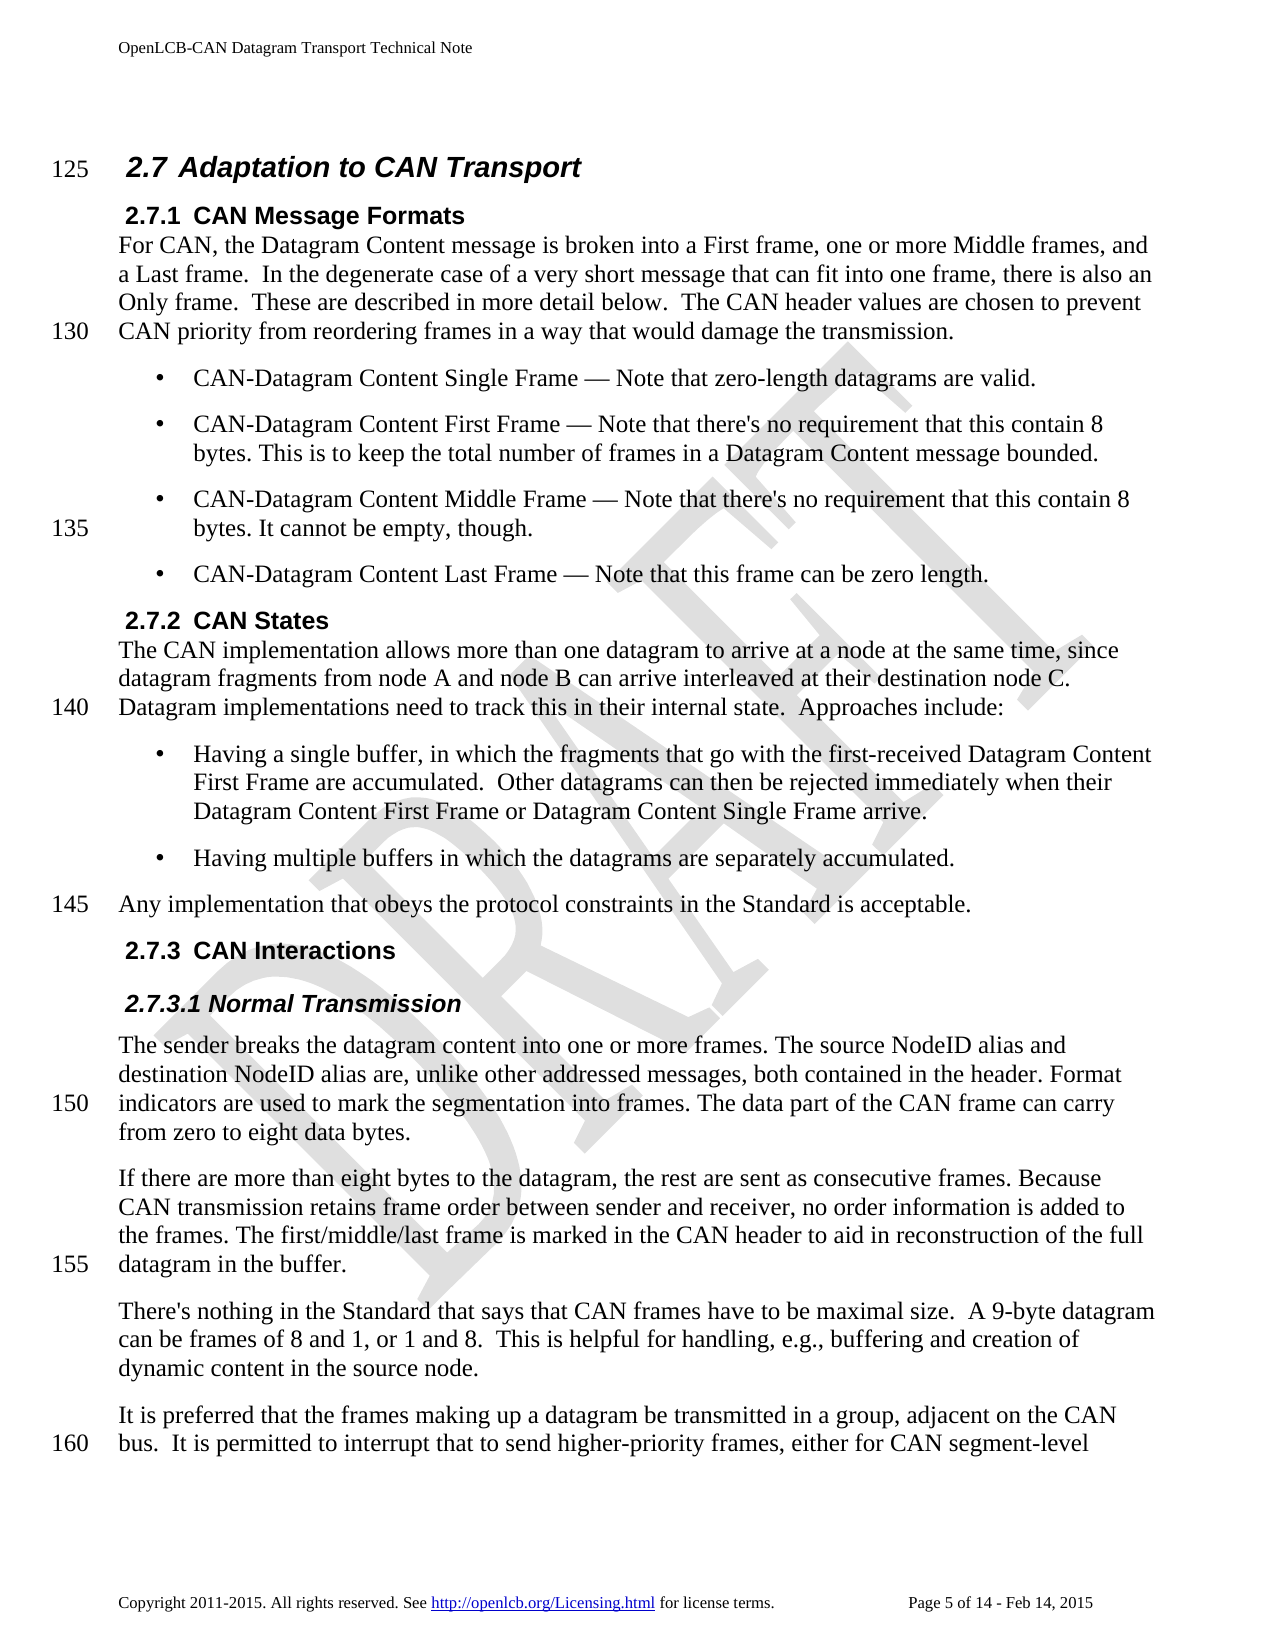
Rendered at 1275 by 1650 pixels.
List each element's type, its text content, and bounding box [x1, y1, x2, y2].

text Any implementation that obeys the protocol constraints in the Standard is acceptable. [531, 889, 676, 918]
list Having multiple buffers in which the datagrams are separately accumulated. [869, 843, 1157, 871]
subtitle Normal Transmission [633, 989, 1157, 1018]
list Having multiple buffers in which the datagrams are separately accumulated. [156, 843, 344, 871]
subtitle CAN Interactions [118, 936, 427, 964]
list CAN-Datagram Content Middle Frame — Note that there's no requirement that this contain 8 bytes. It cannot be empty, though. [156, 484, 704, 542]
list Having multiple buffers in which the datagrams are separately accumulated. [678, 843, 790, 871]
subtitle [709, 606, 818, 635]
list CAN-Datagram Content Middle Frame — Note that there's no requirement that this contain 8 bytes. It cannot be empty, though. [686, 509, 761, 542]
list Having a single buffer, in which the fragments that go with the first-received Datagram Content First Frame are accumulated. Other datagrams can then be rejected immediately when their Datagram Content First Frame or Datagram Content Single Frame arrive. [842, 739, 1157, 825]
text There's nothing in the Standard that says that CAN frames have to be maximal size. A 9-byte datagram can be frames of 8 and 1, or 1 and 8. This is helpful for handling, e.g., buffering and creation of dynamic content in the source node. [118, 1296, 1157, 1382]
list CAN-Datagram Content Last Frame — Note that this frame can be zero length. [156, 559, 629, 588]
text The sender breaks the datagram content into one or more frames. The source NodeID alias and destination NodeID alias are, unlike other addressed messages, both contained in the header. Format indicators are used to mark the segmentation into frames. The data part of the CAN frame can carry from zero to eight data bytes. [226, 1030, 481, 1145]
list Having a single buffer, in which the fragments that go with the first-received Datagram Content First Frame are accumulated. Other datagrams can then be rejected immediately when their Datagram Content First Frame or Datagram Content Single Frame arrive. [572, 739, 700, 825]
text The CAN implementation allows more than one datagram to arrive at a node at the same time, since datagram fragments from node A and node B can arrive interleaved at their destination node C. Datagram implementations need to track this in their internal state. Approaches include: [798, 635, 1157, 721]
list CAN-Datagram Content First Frame — Note that there's no requirement that this contain 8 bytes. This is to keep the total number of frames in a Datagram Content message bounded. [156, 409, 779, 467]
list CAN-Datagram Content Middle Frame — Note that there's no requirement that this contain 8 bytes. It cannot be empty, though. [888, 484, 1157, 542]
subtitle [442, 936, 514, 964]
subtitle Normal Transmission [502, 989, 617, 1018]
subtitle Normal Transmission [118, 989, 198, 1018]
text The sender breaks the datagram content into one or more frames. The source NodeID alias and destination NodeID alias are, unlike other addressed messages, both contained in the header. Format indicators are used to mark the segmentation into frames. The data part of the CAN frame can carry from zero to eight data bytes. [536, 1030, 1157, 1145]
list CAN-Datagram Content Single Frame — Note that zero-length datagrams are valid. [871, 363, 1157, 391]
list CAN-Datagram Content Middle Frame — Note that there's no requirement that this contain 8 bytes. It cannot be empty, though. [722, 484, 903, 542]
subtitle [541, 936, 707, 964]
text Any implementation that obeys the protocol constraints in the Standard is acceptable. [822, 889, 1157, 918]
text If there are more than eight bytes to the datagram, the rest are sent as consecutive frames. Because CAN transmission retains frame order between sender and receiver, no order information is added to the frames. The first/middle/last frame is marked in the CAN header to aid in reconstruction of the full datagram in the buffer. [118, 1163, 429, 1278]
subtitle CAN Message Formats [118, 201, 1157, 230]
subtitle Adaptation to CAN Transport [118, 150, 1157, 183]
text The CAN implementation allows more than one datagram to arrive at a node at the same time, since datagram fragments from node A and node B can arrive interleaved at their destination node C. Datagram implementations need to track this in their internal state. Approaches include: [118, 635, 781, 721]
subtitle Normal Transmission [211, 989, 367, 1018]
subtitle [1010, 606, 1157, 635]
list CAN-Datagram Content Last Frame — Note that this frame can be zero length. [665, 559, 949, 588]
text For CAN, the Datagram Content message is broken into a First frame, one or more Middle frames, and a Last frame. In the degenerate case of a very short message that can fit into one frame, there is also an Only frame. These are described in more detail below. The CAN header values are chosen to prevent CAN priority from reordering frames in a way that would damage the transmission. [118, 230, 1157, 345]
subtitle [811, 606, 996, 635]
text If there are more than eight bytes to the datagram, the rest are sent as consecutive frames. Because CAN transmission retains frame order between sender and receiver, no order information is added to the frames. The first/middle/last frame is marked in the CAN header to aid in reconstruction of the full datagram in the buffer. [359, 1163, 494, 1251]
subtitle Normal Transmission [385, 989, 481, 1018]
text Any implementation that obeys the protocol constraints in the Standard is acceptable. [118, 889, 381, 918]
list CAN-Datagram Content Single Frame — Note that zero-length datagrams are valid. [156, 363, 825, 391]
subtitle [710, 936, 1157, 964]
text The sender breaks the datagram content into one or more frames. The source NodeID alias and destination NodeID alias are, unlike other addressed messages, both contained in the header. Format indicators are used to mark the segmentation into frames. The data part of the CAN frame can carry from zero to eight data bytes. [430, 1030, 584, 1145]
text If there are more than eight bytes to the datagram, the rest are sent as consecutive frames. Because CAN transmission retains frame order between sender and receiver, no order information is added to the frames. The first/middle/last frame is marked in the CAN header to aid in reconstruction of the full datagram in the buffer. [462, 1163, 1157, 1278]
list Having multiple buffers in which the datagrams are separately accumulated. [808, 843, 881, 865]
list Having a single buffer, in which the fragments that go with the first-received Datagram Content First Frame are accumulated. Other datagrams can then be rejected immediately when their Datagram Content First Frame or Datagram Content Single Frame arrive. [156, 739, 612, 825]
subtitle CAN States [118, 606, 695, 635]
list Having multiple buffers in which the datagrams are separately accumulated. [371, 843, 481, 871]
text Any implementation that obeys the protocol constraints in the Standard is acceptable. [677, 889, 816, 918]
text The sender breaks the datagram content into one or more frames. The source NodeID alias and destination NodeID alias are, unlike other addressed messages, both contained in the header. Format indicators are used to mark the segmentation into frames. The data part of the CAN frame can carry from zero to eight data bytes. [118, 1030, 280, 1145]
text Any implementation that obeys the protocol constraints in the Standard is acceptable. [395, 889, 513, 918]
text It is preferred that the frames making up a datagram be transmitted in a group, adjacent on the CAN bus. It is permitted to interrupt that to send higher-priority frames, either for CAN segment-level [118, 1400, 1157, 1457]
list Having multiple buffers in which the datagrams are separately accumulated. [497, 843, 643, 871]
list Having a single buffer, in which the fragments that go with the first-received Datagram Content First Frame are accumulated. Other datagrams can then be rejected immediately when their Datagram Content First Frame or Datagram Content Single Frame arrive. [655, 739, 882, 825]
list CAN-Datagram Content Last Frame — Note that this frame can be zero length. [963, 559, 1157, 588]
list CAN-Datagram Content First Frame — Note that there's no requirement that this contain 8 bytes. This is to keep the total number of frames in a Datagram Content message bounded. [815, 409, 1157, 467]
